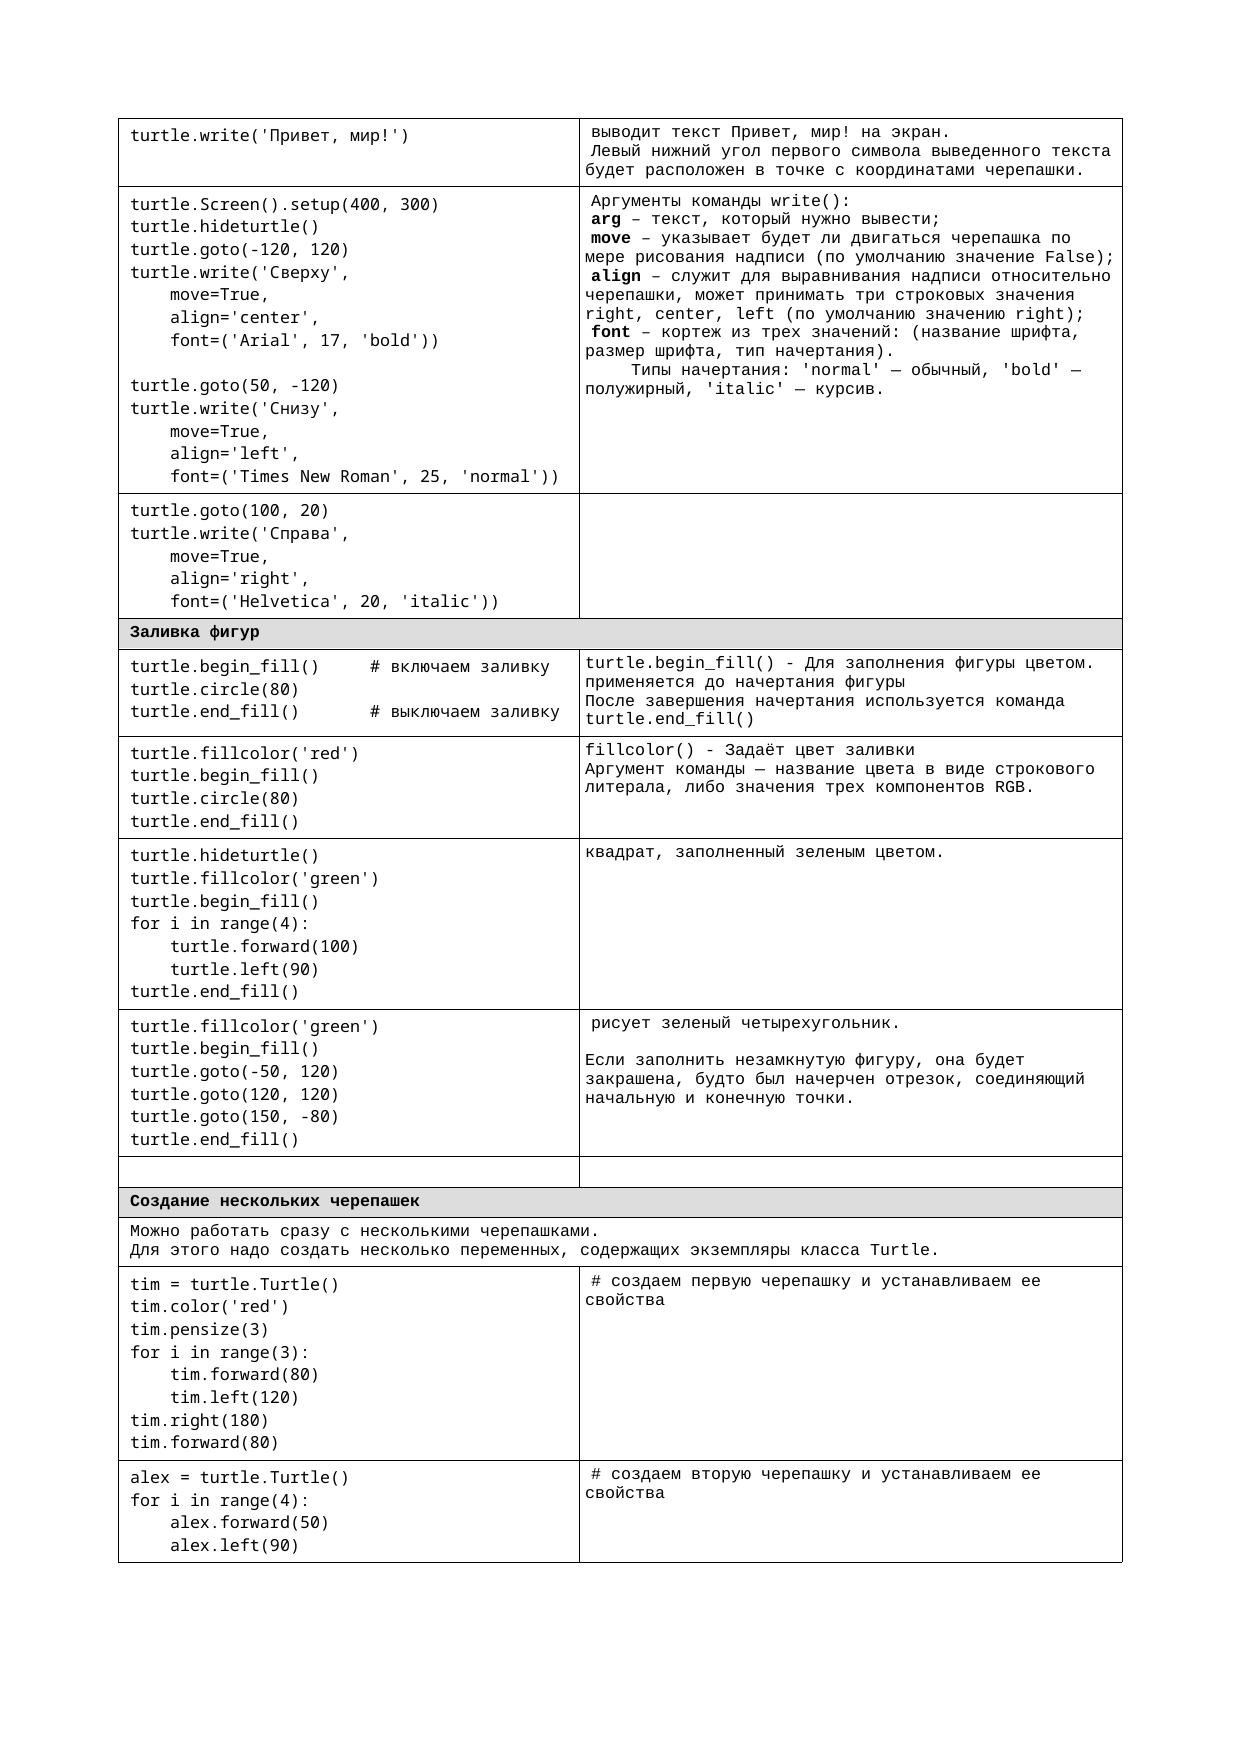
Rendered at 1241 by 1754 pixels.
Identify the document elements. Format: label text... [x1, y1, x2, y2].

table_cell выводит текст Привет, мир! на экран. Левый нижний угол первого символа выведенного текста будет расположен в точке с координатами черепашки. [580, 119, 1122, 186]
table_cell turtle.Screen().setup(400, 300) turtle.hideturtle() turtle.goto(-120, 120) turtle.write('Сверху', move=True, align='center', font=('Arial', 17, 'bold')) turtle.goto(50, -120) turtle.write('Снизу', move=True, align='left', font=('Times New Roman', 25, 'normal')) [119, 187, 579, 493]
table_cell Можно работать сразу с несколькими черепашками. Для этого надо создать несколько переменных, содержащих экземпляры класса Turtle. [119, 1218, 1122, 1266]
table_cell Аргументы команды write(): arg – текст, который нужно вывести; move – указывает будет ли двигаться черепашка по мере рисования надписи (по умолчанию значение False); align – служит для выравнивания надписи относительно черепашки, может принимать три строковых значения right, center, left (по умолчанию значению right); font – кортеж из трех значений: (название шрифта, размер шрифта, тип начертания). Типы начертания: 'normal' — обычный, 'bold' — полужирный, 'italic' — курсив. [580, 187, 1122, 493]
table_cell fillcolor() - Задаёт цвет заливки Аргумент команды — название цвета в виде строкового литерала, либо значения трех компонентов RGB. [580, 737, 1122, 838]
table_cell Заливка фигур [119, 619, 1122, 648]
table_cell [580, 1157, 1122, 1187]
table_cell turtle.hideturtle() turtle.fillcolor('green') turtle.begin_fill() for i in range(4): turtle.forward(100) turtle.left(90) turtle.end_fill() [119, 839, 579, 1008]
table_cell квадрат, заполненный зеленым цветом. [580, 839, 1122, 1008]
table_cell alex = turtle.Turtle() for i in range(4): alex.forward(50) alex.left(90) [119, 1461, 579, 1562]
table_cell tim = turtle.Turtle() tim.color('red') tim.pensize(3) for i in range(3): tim.forward(80) tim.left(120) tim.right(180) tim.forward(80) [119, 1267, 579, 1459]
table_cell turtle.write('Пpивeт, мир!') [119, 119, 579, 186]
table_cell # создаем первую черепашку и устанавливаем ее свойства [580, 1267, 1122, 1459]
table_cell turtle.begin_fill() - Для заполнения фигуры цветом. применяется до начертания фигуры После завершения начертания используется команда turtle.end_fill() [580, 650, 1122, 736]
table_cell [580, 494, 1122, 618]
table_cell turtle.goto(100, 20) turtle.write('Справа', move=True, align='right', font=('Helvetica', 20, 'italic')) [119, 494, 579, 618]
table_cell turtle.fillcolor('red') turtle.begin_fill() turtle.circle(80) turtle.end_fill() [119, 737, 579, 838]
table_cell [119, 1157, 579, 1187]
table_cell turtle.fillcolor('green') turtle.begin_fill() turtle.goto(-50, 120) turtle.goto(120, 120) turtle.goto(150, -80) turtle.end_fill() [119, 1010, 579, 1156]
table_cell # создаем вторую черепашку и устанавливаем ее свойства [580, 1461, 1122, 1562]
table_cell turtle.begin_fill() # включаем заливку turtle.circle(80) turtle.end_fill() # выключаем заливку [119, 650, 579, 736]
table_cell Создание нескольких черепашек [119, 1188, 1122, 1217]
table_cell рисует зеленый четырехугольник. Если заполнить незамкнутую фигуру, она будет закрашена, будто был начерчен отрезок, соединяющий начальную и конечную точки. [580, 1010, 1122, 1156]
